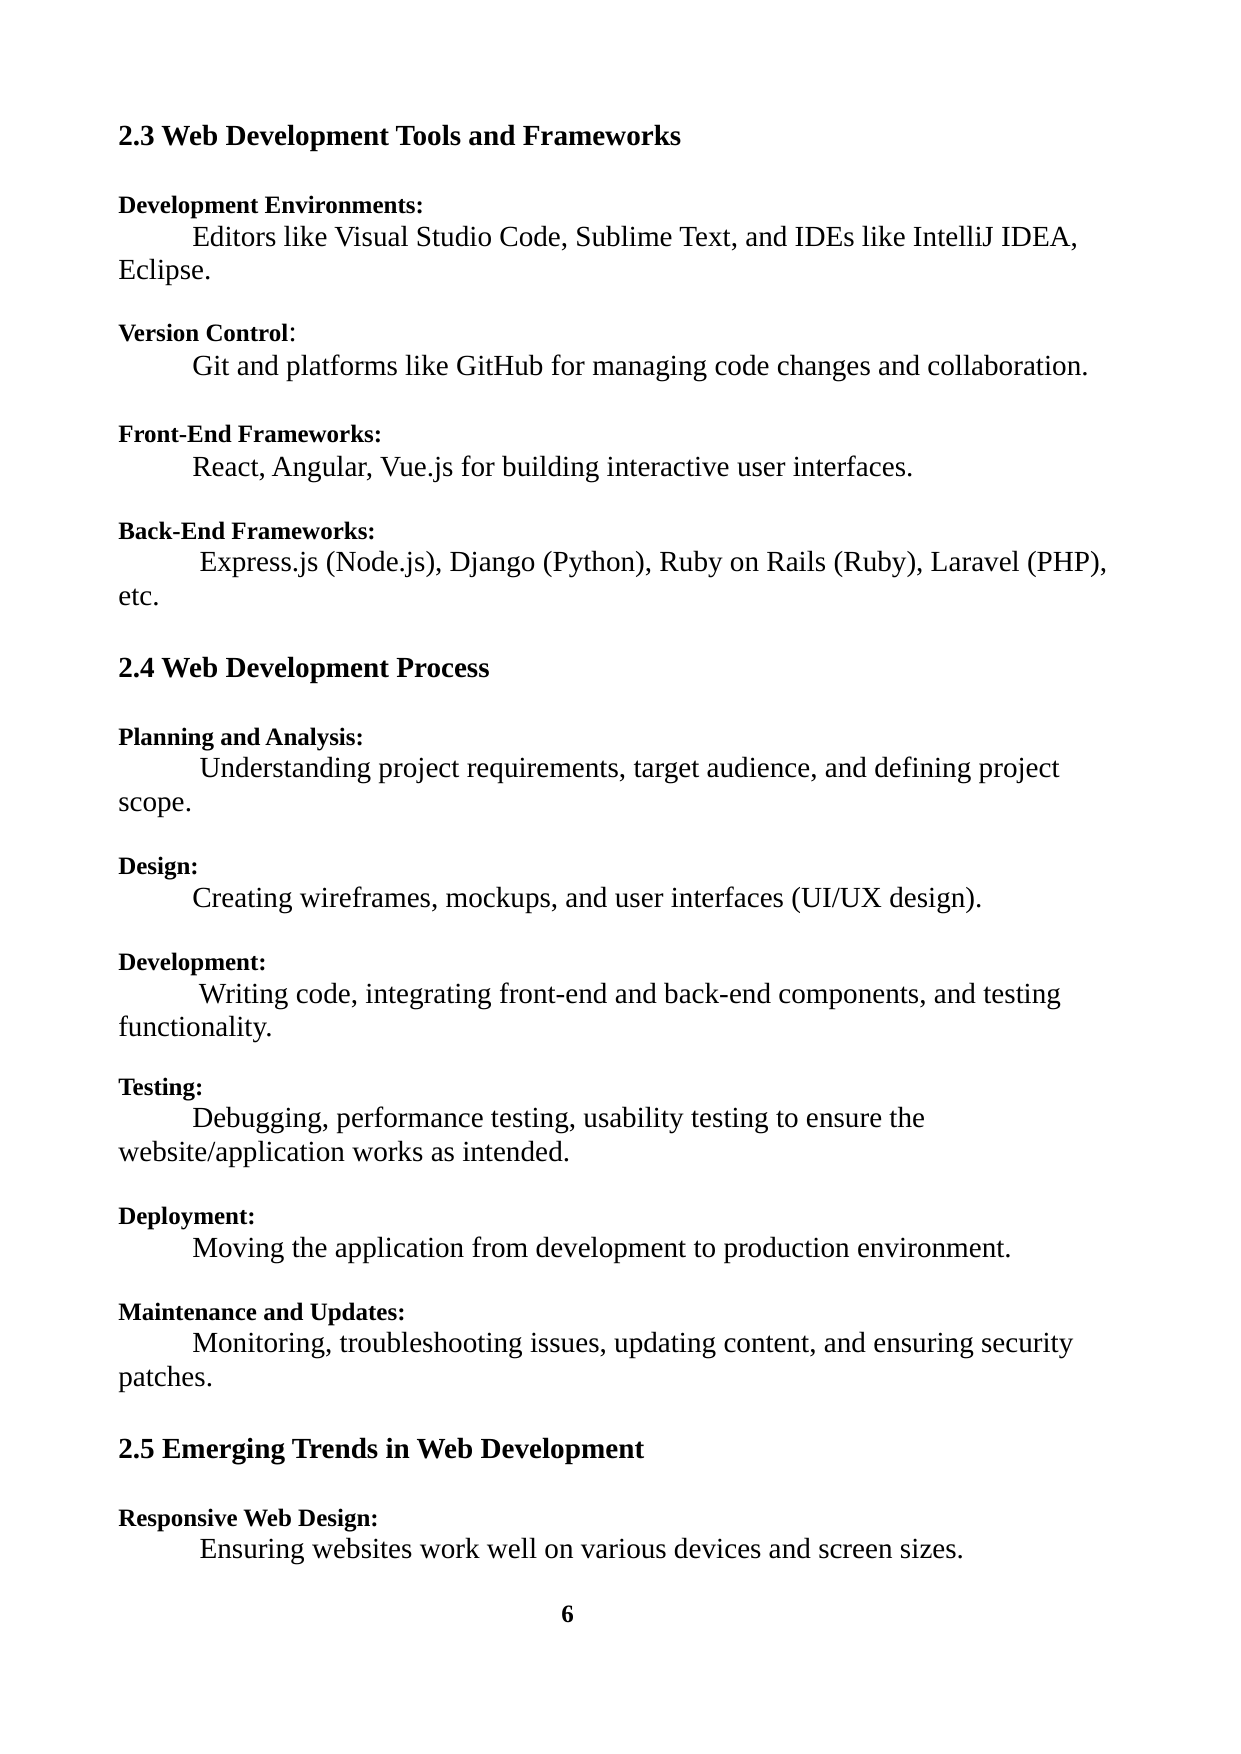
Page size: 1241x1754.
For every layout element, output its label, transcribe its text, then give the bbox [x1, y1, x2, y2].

text Editors like Visual Studio Code, Sublime Text, and IDEs like IntelliJ IDEA, Eclipse. [118, 219, 1122, 286]
text Deployment: [118, 1201, 1122, 1230]
text Development Environments: [118, 190, 1122, 219]
text Creating wireframes, mockups, and user interfaces (UI/UX design). [118, 880, 1122, 913]
text 2.5 Emerging Trends in Web Development [118, 1431, 1122, 1464]
text Monitoring, troubleshooting issues, updating content, and ensuring security patches. [118, 1326, 1122, 1393]
text Front-End Frameworks: [118, 415, 1122, 449]
text Planning and Analysis: [118, 722, 1122, 751]
text Debugging, performance testing, usability testing to ensure the website/application works as intended. [118, 1100, 1122, 1167]
text React, Angular, Vue.js for building interactive user interfaces. [118, 449, 1122, 482]
text 2.4 Web Development Process [118, 650, 1122, 683]
text 6 [118, 1599, 1122, 1627]
text Ensuring websites work well on various devices and screen sizes. [118, 1532, 1122, 1565]
text Maintenance and Updates: [118, 1297, 1122, 1326]
text Git and platforms like GitHub for managing code changes and collaboration. [118, 348, 1122, 382]
text Responsive Web Design: [118, 1503, 1122, 1532]
text Back-End Frameworks: [118, 516, 1122, 544]
text Design: [118, 851, 1122, 880]
text Understanding project requirements, target audience, and defining project scope. [118, 751, 1122, 818]
text Moving the application from development to production environment. [118, 1230, 1122, 1263]
text Version Control: [118, 314, 1122, 348]
text Testing: [118, 1072, 1122, 1100]
text Express.js (Node.js), Django (Python), Ruby on Rails (Ruby), Laravel (PHP), etc. [118, 544, 1122, 612]
text Writing code, integrating front-end and back-end components, and testing functionality. [118, 976, 1122, 1043]
text 2.3 Web Development Tools and Frameworks [118, 118, 1122, 152]
text Development: [118, 947, 1122, 976]
